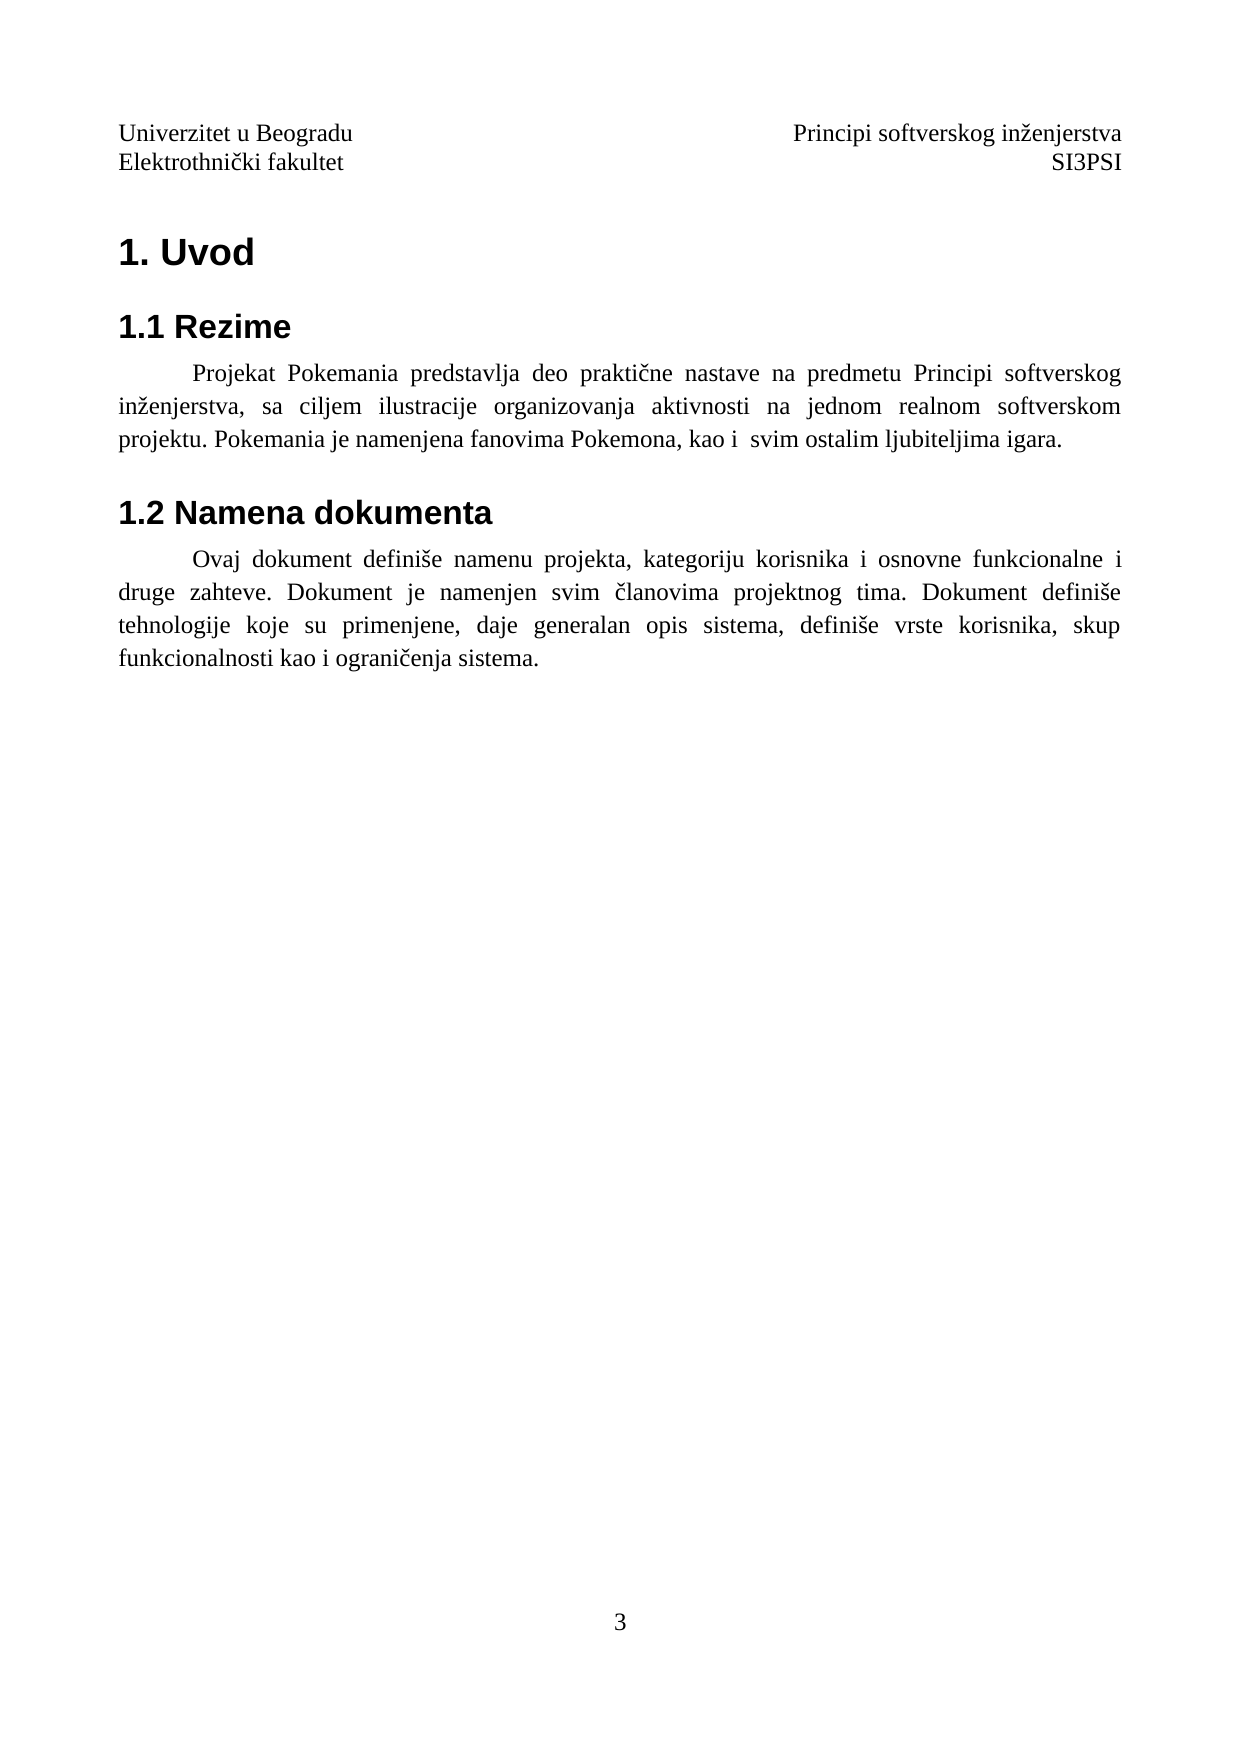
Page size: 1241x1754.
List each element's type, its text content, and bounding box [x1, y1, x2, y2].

subtitle 1.2 Namena dokumenta [118, 493, 1122, 531]
text Projekat Pokemania predstavlja deo praktične nastave na predmetu Principi softverskog inženjerstva, sa ciljem ilustracije organizovanja aktivnosti na jednom realnom softverskom projektu. Pokemania je namenjena fanovima Pokemona, kao i svim ostalim ljubiteljima igara. [118, 358, 1122, 453]
subtitle 1.1 Rezime [118, 307, 1122, 346]
subtitle 1. Uvod [118, 230, 1122, 274]
text Ovaj dokument definiše namenu projekta, kategoriju korisnika i osnovne funkcionalne i druge zahteve. Dokument je namenjen svim članovima projektnog tima. Dokument definiše tehnologije koje su primenjene, daje generalan opis sistema, definiše vrste korisnika, skup funkcionalnosti kao i ograničenja sistema. [118, 544, 1122, 672]
